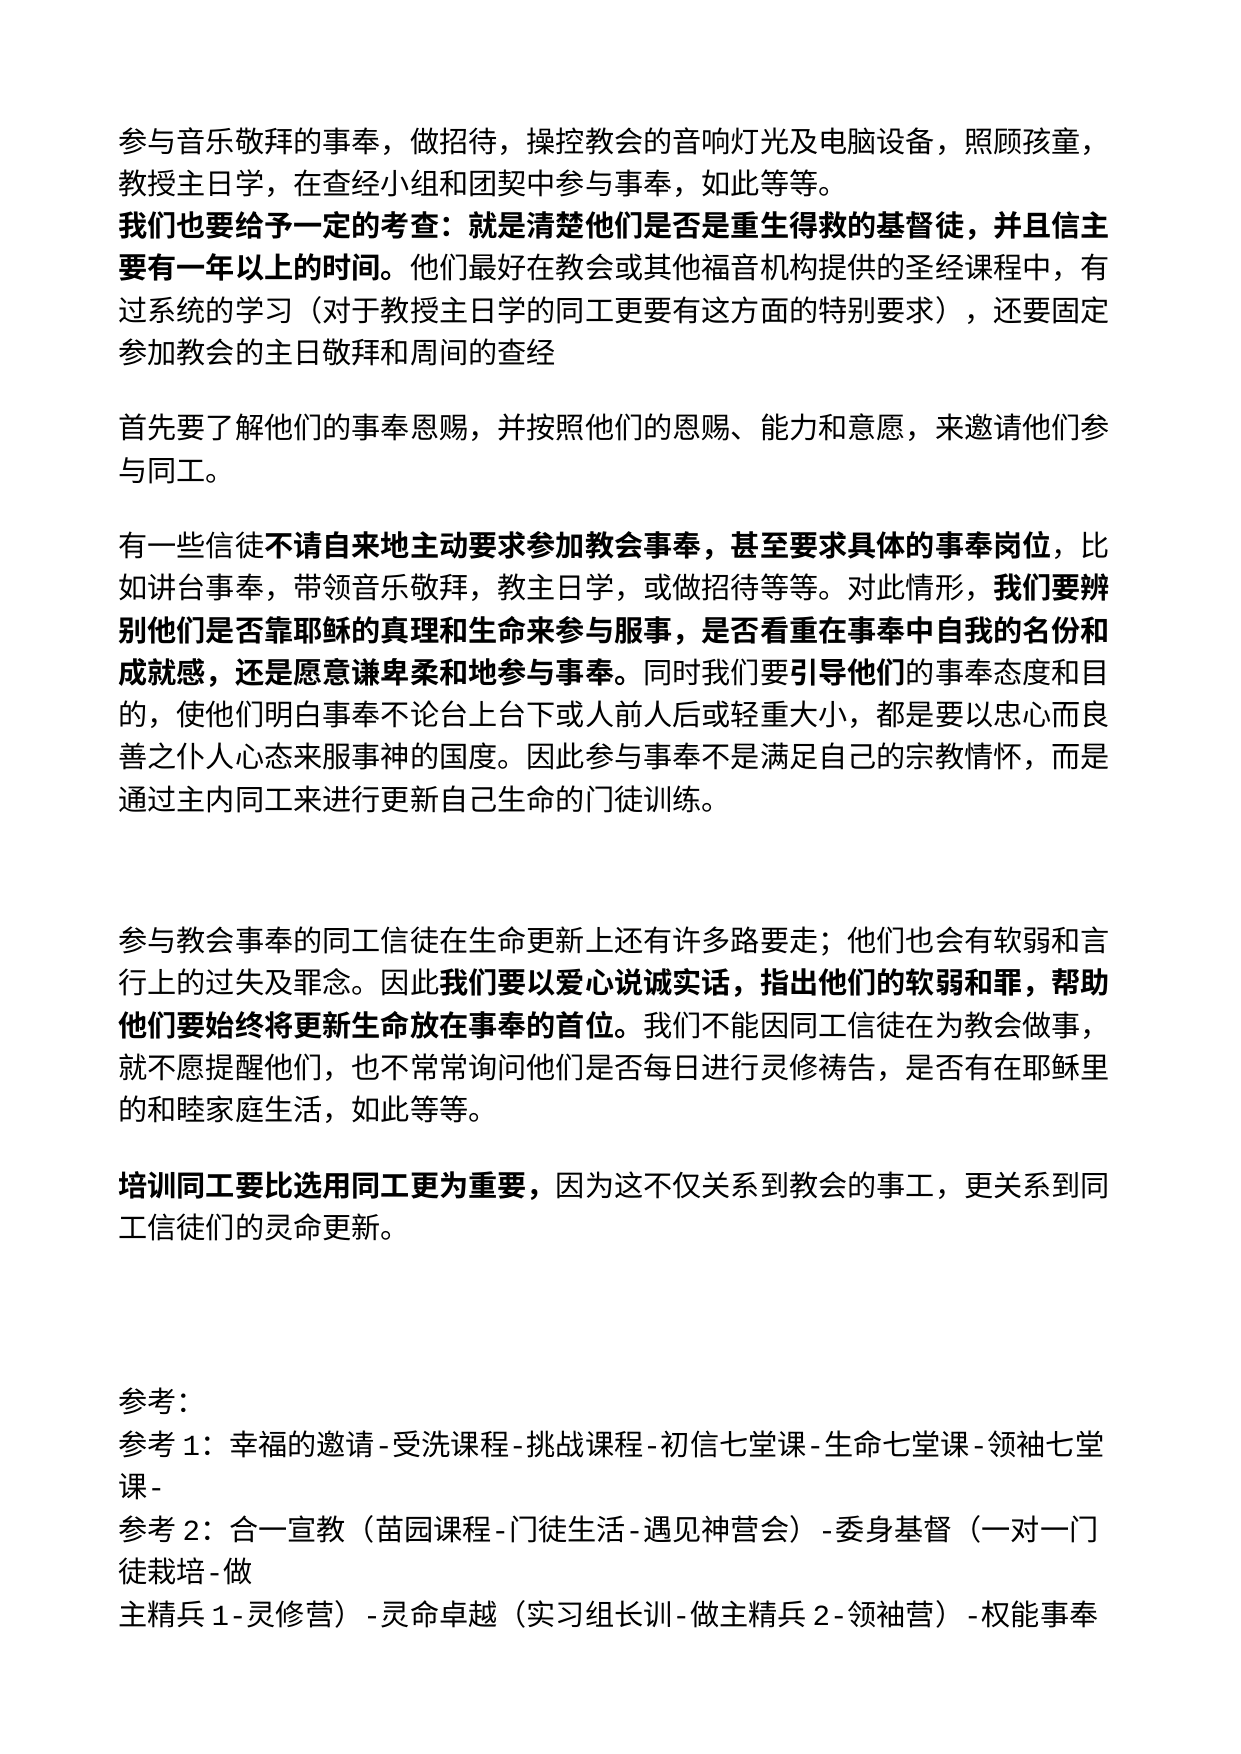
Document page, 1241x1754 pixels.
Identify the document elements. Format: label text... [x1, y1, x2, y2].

text 参与音乐敬拜的事奉，做招待，操控教会的音响灯光及电脑设备，照顾孩童，教授主日学，在查经小组和团契中参与事奉，如此等等。 [118, 118, 1122, 203]
text 参与教会事奉的同工信徒在生命更新上还有许多路要走；他们也会有软弱和言行上的过失及罪念。因此我们要以爱心说诚实话，指出他们的软弱和罪，帮助他们要始终将更新生命放在事奉的首位。我们不能因同工信徒在为教会做事，就不愿提醒他们，也不常常询问他们是否每日进行灵修祷告，是否有在耶稣里的和睦家庭生活，如此等等。 [118, 918, 1122, 1129]
text 参考： [118, 1379, 1122, 1421]
text 我们也要给予一定的考查：就是清楚他们是否是重生得救的基督徒，并且信主要有一年以上的时间。他们最好在教会或其他福音机构提供的圣经课程中，有过系统的学习（对于教授主日学的同工更要有这方面的特别要求），还要固定参加教会的主日敬拜和周间的查经 [118, 203, 1122, 372]
text 主精兵1-灵修营）-灵命卓越（实习组长训-做主精兵2-领袖营）-权能事奉 [118, 1591, 1122, 1634]
text 培训同工要比选用同工更为重要，因为这不仅关系到教会的事工，更关系到同工信徒们的灵命更新。 [118, 1162, 1122, 1247]
text 首先要了解他们的事奉恩赐，并按照他们的恩赐、能力和意愿，来邀请他们参与同工。 [118, 405, 1122, 489]
text 参考2：合一宣教（苗园课程-门徒生活-遇见神营会）-委身基督（一对一门徒栽培-做 [118, 1506, 1122, 1591]
text 参考1：幸福的邀请-受洗课程-挑战课程-初信七堂课-生命七堂课-领袖七堂课- [118, 1421, 1122, 1506]
text 有一些信徒不请自来地主动要求参加教会事奉，甚至要求具体的事奉岗位，比如讲台事奉，带领音乐敬拜，教主日学，或做招待等等。对此情形，我们要辨别他们是否靠耶稣的真理和生命来参与服事，是否看重在事奉中自我的名份和成就感，还是愿意谦卑柔和地参与事奉。同时我们要引导他们的事奉态度和目的，使他们明白事奉不论台上台下或人前人后或轻重大小，都是要以忠心而良善之仆人心态来服事神的国度。因此参与事奉不是满足自己的宗教情怀，而是通过主内同工来进行更新自己生命的门徒训练。 [118, 522, 1122, 818]
